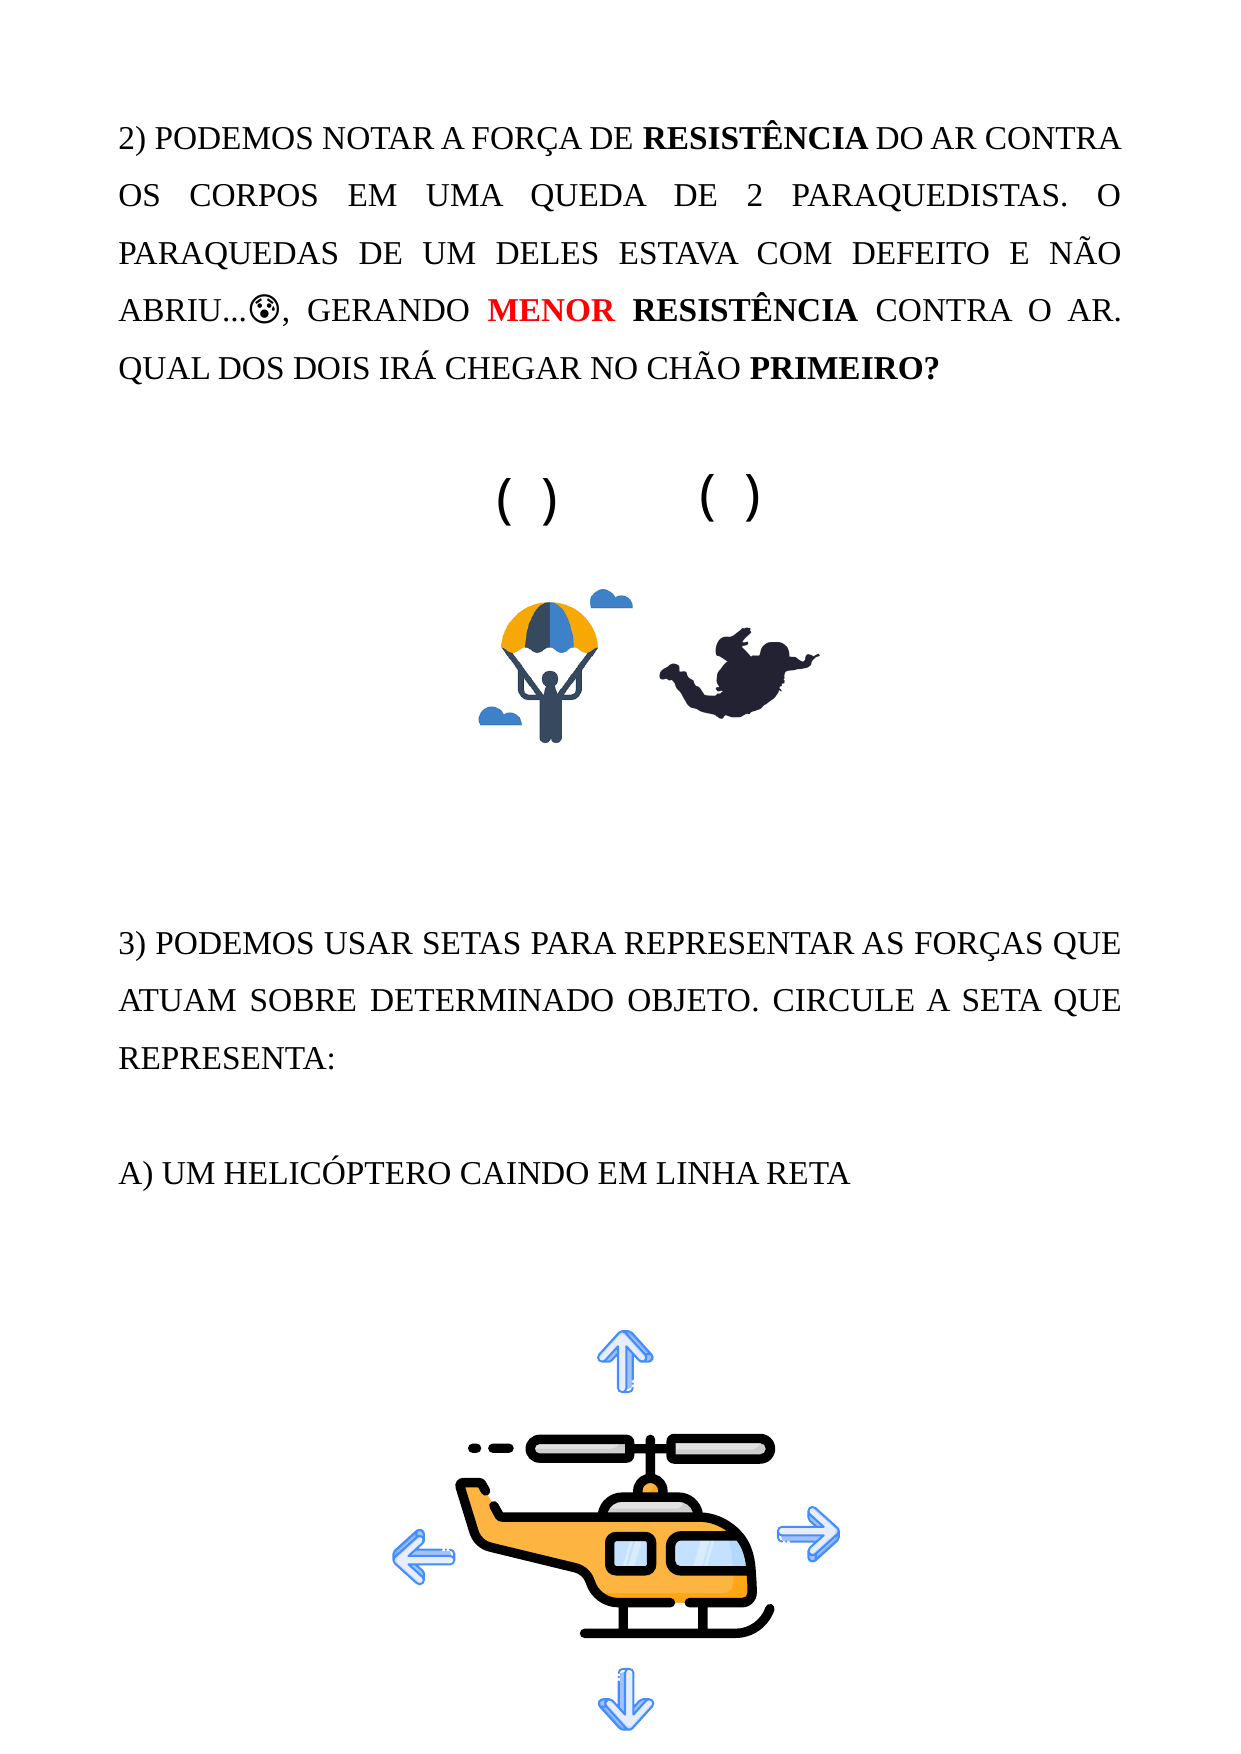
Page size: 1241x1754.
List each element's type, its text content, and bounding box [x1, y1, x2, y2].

text A) UM HELICÓPTERO CAINDO EM LINHA RETA [118, 1153, 1122, 1191]
text 3) PODEMOS USAR SETAS PARA REPRESENTAR AS FORÇAS QUE ATUAM SOBRE DETERMINADO OBJETO. CIRCULE A SETA QUE REPRESENTA: [118, 923, 1122, 1076]
text 2) PODEMOS NOTAR A FORÇA DE RESISTÊNCIA DO AR CONTRA OS CORPOS EM UMA QUEDA DE 2 PARAQUEDISTAS. O PARAQUEDAS DE UM DELES ESTAVA COM DEFEITO E NÃO ABRIU...😰, GERANDO MENOR RESISTÊNCIA CONTRA O AR. QUAL DOS DOIS IRÁ CHEGAR NO CHÃO PRIMEIRO? [118, 118, 1122, 386]
